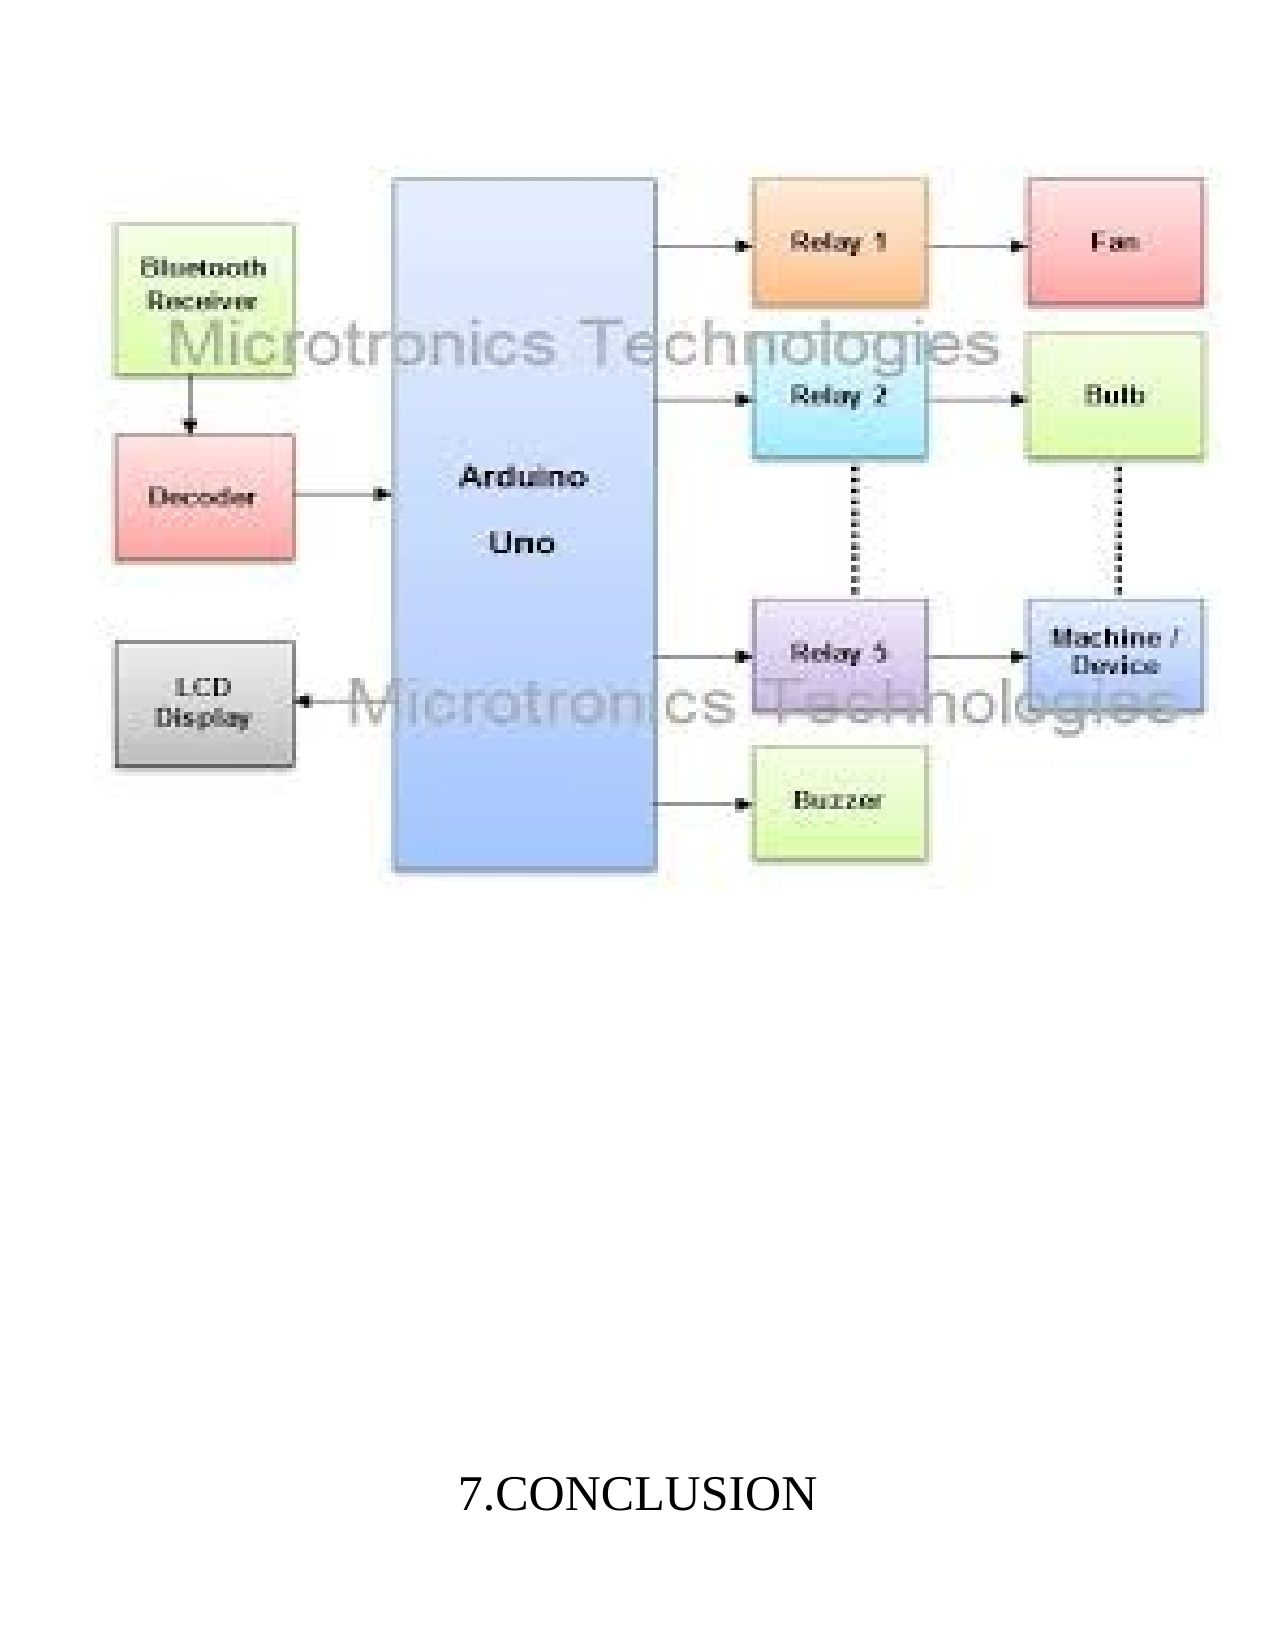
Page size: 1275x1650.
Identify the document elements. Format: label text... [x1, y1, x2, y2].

picture [94, 166, 1222, 889]
text 7.CONCLUSION [118, 1464, 1157, 1521]
